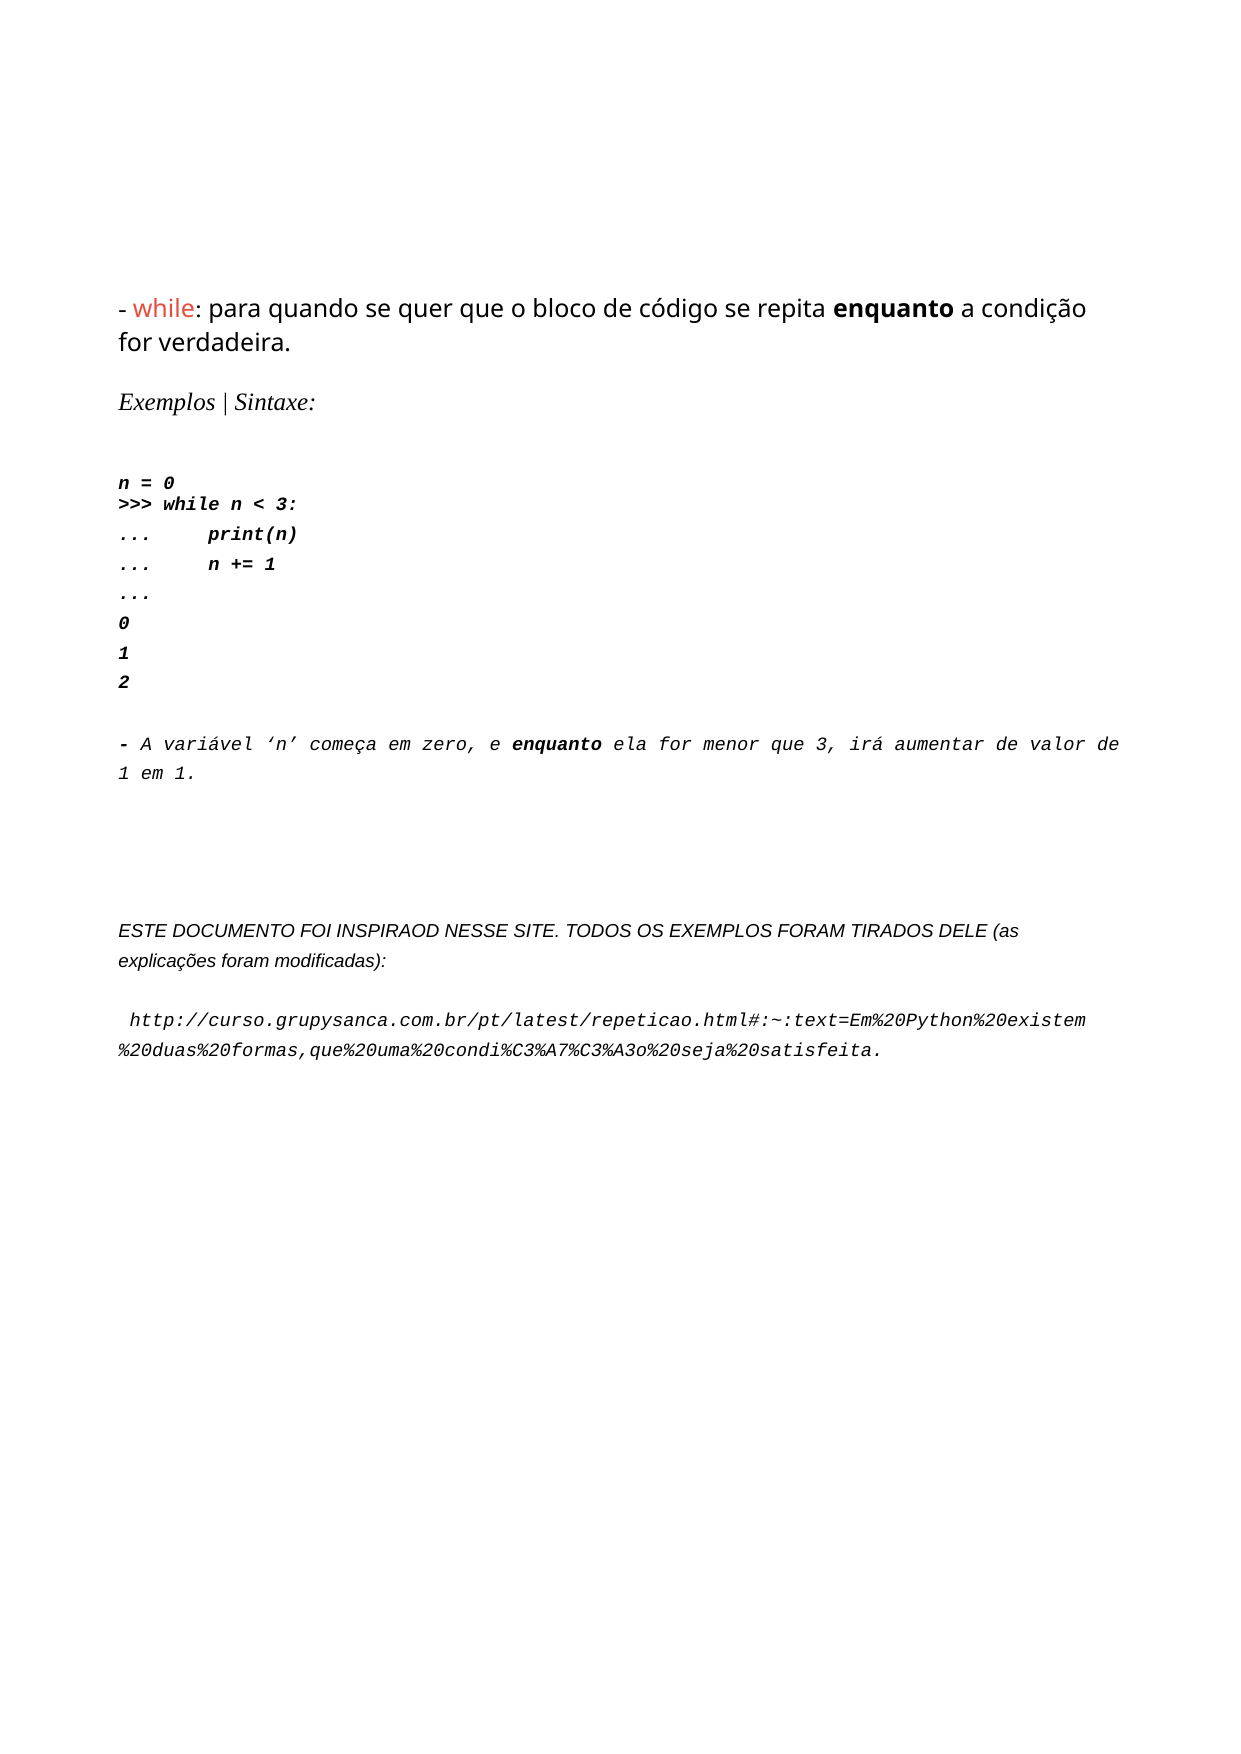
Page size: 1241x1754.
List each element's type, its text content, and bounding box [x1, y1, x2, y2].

text >>> while n < 3: [118, 495, 1122, 516]
text Exemplos | Sintaxe: [118, 387, 1122, 416]
text http://curso.grupysanca.com.br/pt/latest/repeticao.html#:~:text=Em%20Python%20existem%20duas%20formas,que%20uma%20condi%C3%A7%C3%A3o%20seja%20satisfeita. [118, 1011, 1122, 1062]
text 2 [118, 673, 1122, 694]
text 1 [118, 643, 1122, 665]
text ESTE DOCUMENTO FOI INSPIRAOD NESSE SITE. TODOS OS EXEMPLOS FORAM TIRADOS DELE (as explicações foram modificadas): [118, 919, 1122, 971]
text n = 0 [118, 474, 1122, 495]
text ... print(n) [118, 525, 1122, 546]
text - while: para quando se quer que o bloco de código se repita enquanto a condição for verdadeira. [118, 291, 1122, 359]
text - A variável ‘n’ começa em zero, e enquanto ela for menor que 3, irá aumentar de valor de 1 em 1. [118, 734, 1122, 785]
text ... n += 1 [118, 554, 1122, 576]
text ... [118, 584, 1122, 605]
text 0 [118, 614, 1122, 635]
